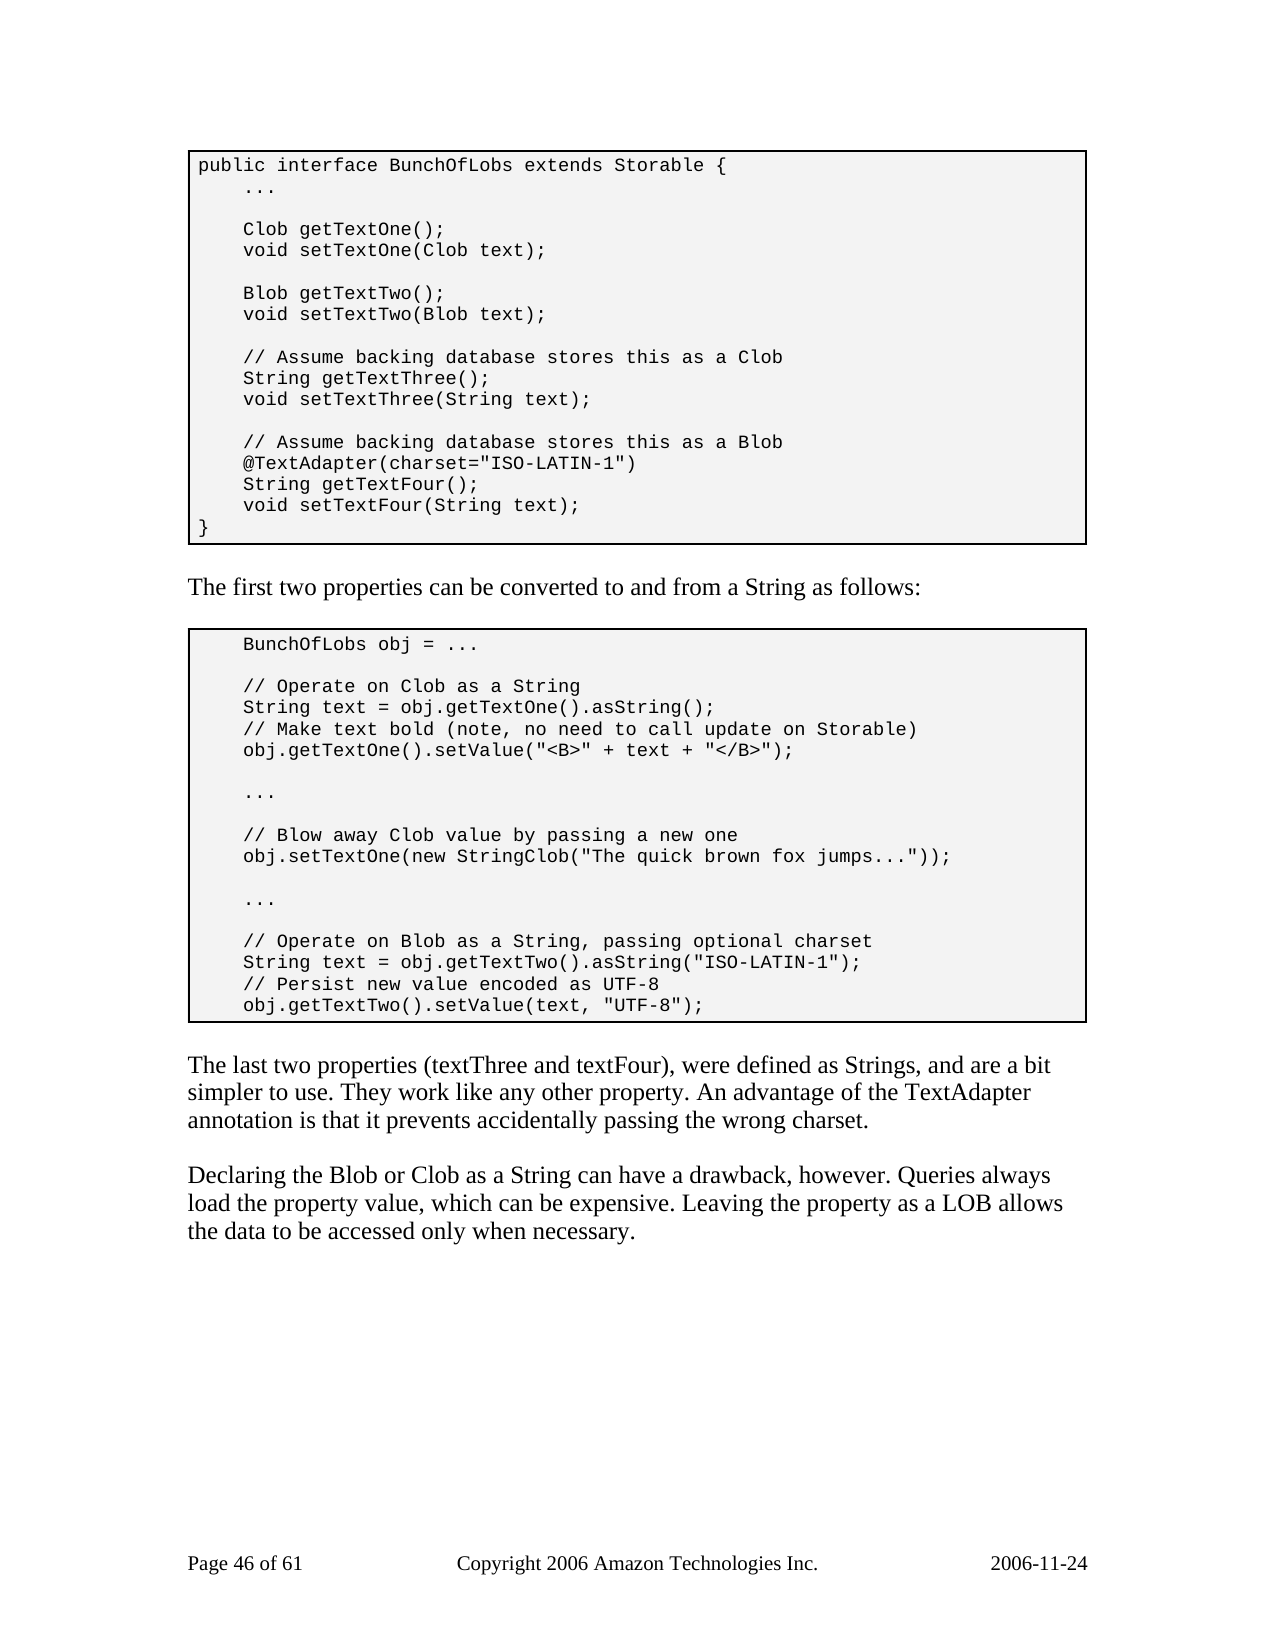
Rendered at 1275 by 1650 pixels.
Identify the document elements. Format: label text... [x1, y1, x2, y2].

text ... [190, 171, 1085, 192]
text The first two properties can be converted to and from a String as follows: [187, 573, 1087, 600]
text // Persist new value encoded as UTF-8 [190, 968, 1085, 989]
text BunchOfLobs obj = ... [190, 630, 1085, 649]
text void setTextThree(String text); [190, 384, 1085, 405]
text @TextAdapter(charset="ISO-LATIN-1") [190, 447, 1085, 469]
text String getTextFour(); [190, 469, 1085, 490]
text void setTextOne(Clob text); [190, 235, 1085, 256]
text Declaring the Blob or Clob as a String can have a drawback, however. Queries always load the property value, which can be expensive. Leaving the property as a LOB allows the data to be accessed only when necessary. [187, 1162, 1087, 1245]
text // Blow away Clob value by passing a new one [190, 819, 1085, 841]
text ... [190, 777, 1085, 798]
text public interface BunchOfLobs extends Storable { [190, 152, 1085, 171]
text String getTextThree(); [190, 362, 1085, 384]
text void setTextTwo(Blob text); [190, 299, 1085, 320]
text // Make text bold (note, no need to call update on Storable) [190, 713, 1085, 734]
text void setTextFour(String text); [190, 490, 1085, 511]
text // Assume backing database stores this as a Blob [190, 426, 1085, 447]
text Blob getTextTwo(); [190, 277, 1085, 299]
text // Operate on Blob as a String, passing optional charset [190, 926, 1085, 947]
text // Assume backing database stores this as a Clob [190, 341, 1085, 362]
text String text = obj.getTextOne().asString(); [190, 692, 1085, 713]
text obj.setTextOne(new StringClob("The quick brown fox jumps...")); [190, 841, 1085, 862]
text obj.getTextOne().setValue("<B>" + text + "</B>"); [190, 734, 1085, 756]
text The last two properties (textThree and textFour), were defined as Strings, and are a bit simpler to use. They work like any other property. An advantage of the TextAdapter annotation is that it prevents accidentally passing the wrong charset. [187, 1051, 1087, 1134]
text Clob getTextOne(); [190, 214, 1085, 235]
text // Operate on Clob as a String [190, 671, 1085, 692]
text } [190, 511, 1085, 543]
text String text = obj.getTextTwo().asString("ISO-LATIN-1"); [190, 947, 1085, 968]
text obj.getTextTwo().setValue(text, "UTF-8"); [190, 989, 1085, 1021]
text ... [190, 883, 1085, 904]
